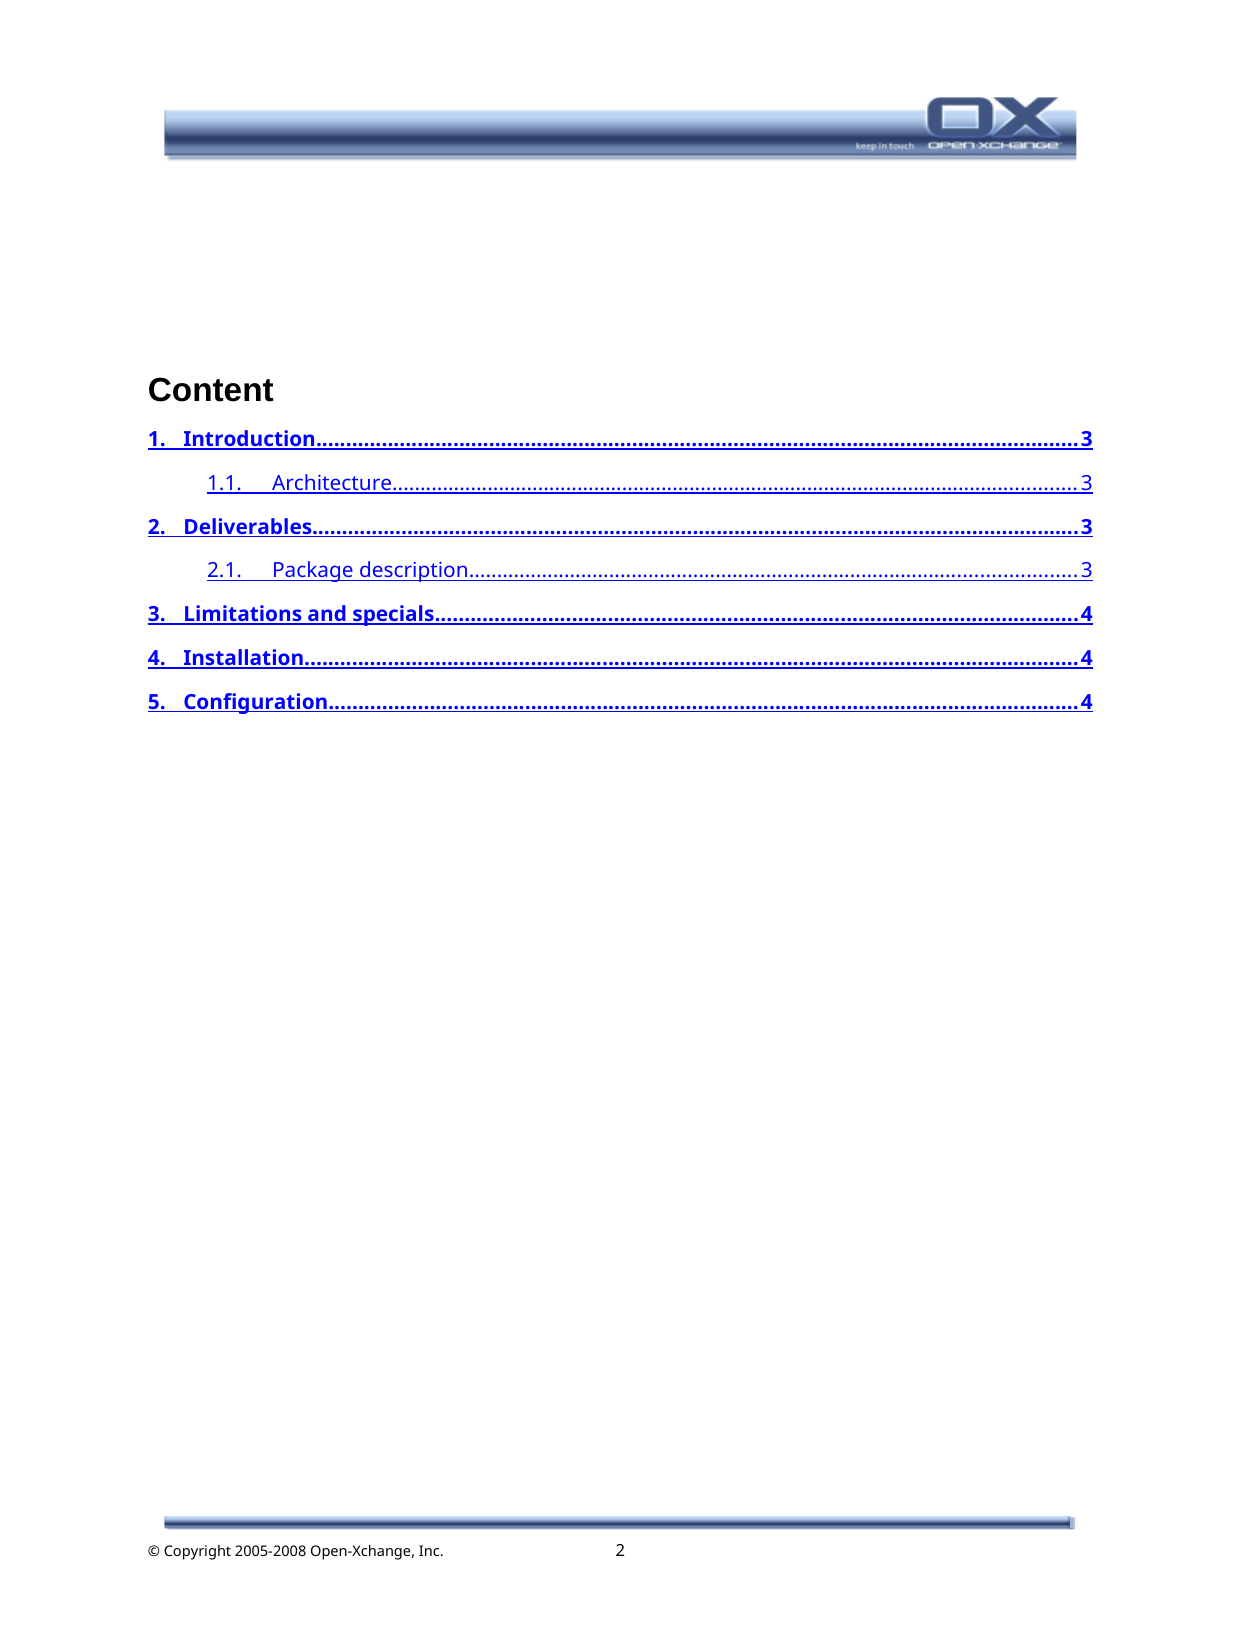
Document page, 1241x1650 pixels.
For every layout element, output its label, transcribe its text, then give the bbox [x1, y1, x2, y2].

text 1.1. Architecture 3 [207, 468, 1092, 492]
text 5. Configuration 4 [148, 687, 1092, 711]
text 3. Limitations and specials 4 [148, 599, 1092, 623]
picture [164, 97, 1077, 163]
text 2. Deliverables 3 [148, 512, 1092, 536]
text 2.1. Package description 3 [207, 556, 1092, 580]
picture [164, 1516, 1077, 1530]
subtitle Content [148, 371, 1092, 408]
text 1. Introduction 3 [148, 424, 1092, 448]
text 4. Installation 4 [148, 643, 1092, 667]
